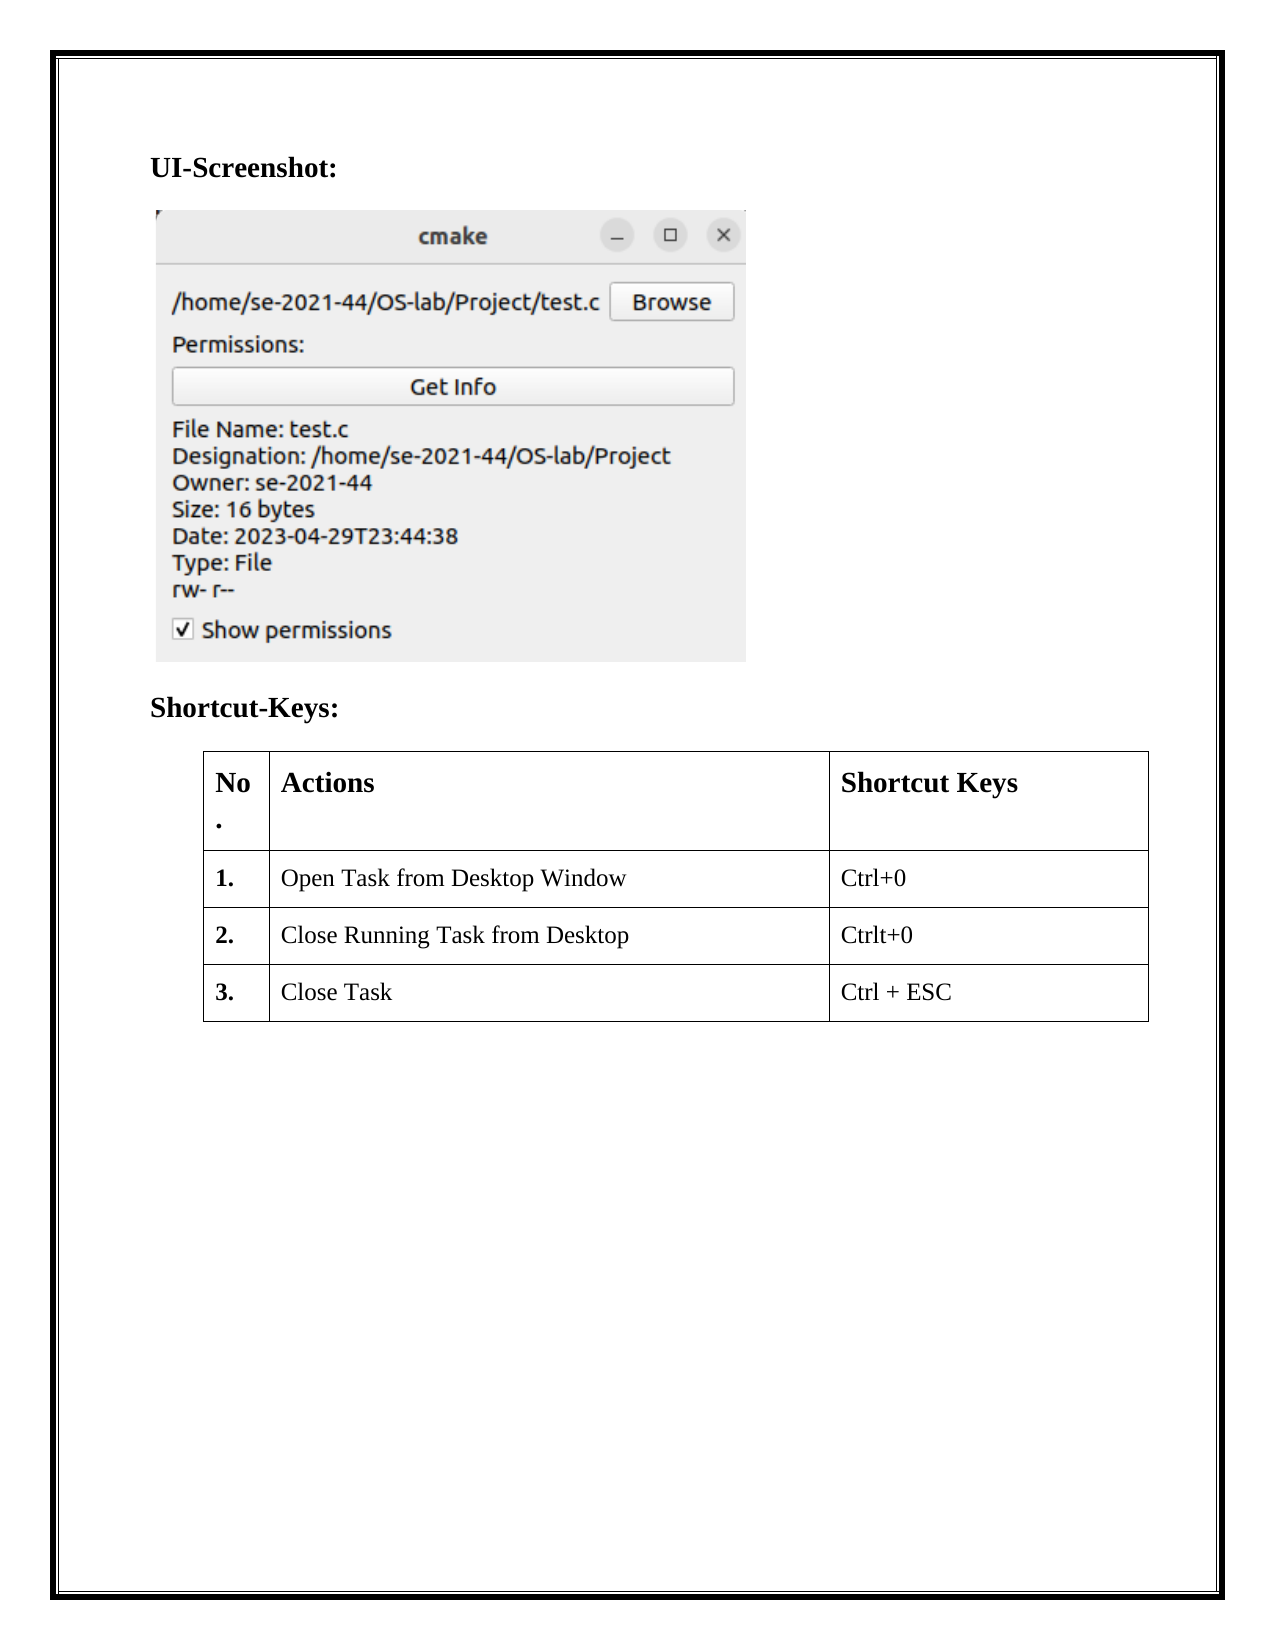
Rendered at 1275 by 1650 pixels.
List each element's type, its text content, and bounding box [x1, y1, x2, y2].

table_cell 3. [204, 965, 269, 1021]
table_header Actions [270, 752, 829, 849]
table_cell Open Task from Desktop Window [270, 851, 829, 907]
table_cell Ctrl + ESC [830, 965, 1148, 1021]
table_cell Close Task [270, 965, 829, 1021]
subtitle UI-Screenshot: [150, 150, 1125, 183]
table_cell 2. [204, 908, 269, 964]
table_cell Ctrlt+0 [830, 908, 1148, 964]
subtitle Shortcut-Keys: [150, 691, 1125, 724]
picture [155, 210, 746, 662]
table_header No. [204, 752, 269, 849]
table_cell Close Running Task from Desktop [270, 908, 829, 964]
table_cell 1. [204, 851, 269, 907]
table_header Shortcut Keys [830, 752, 1148, 849]
table_cell Ctrl+0 [830, 851, 1148, 907]
